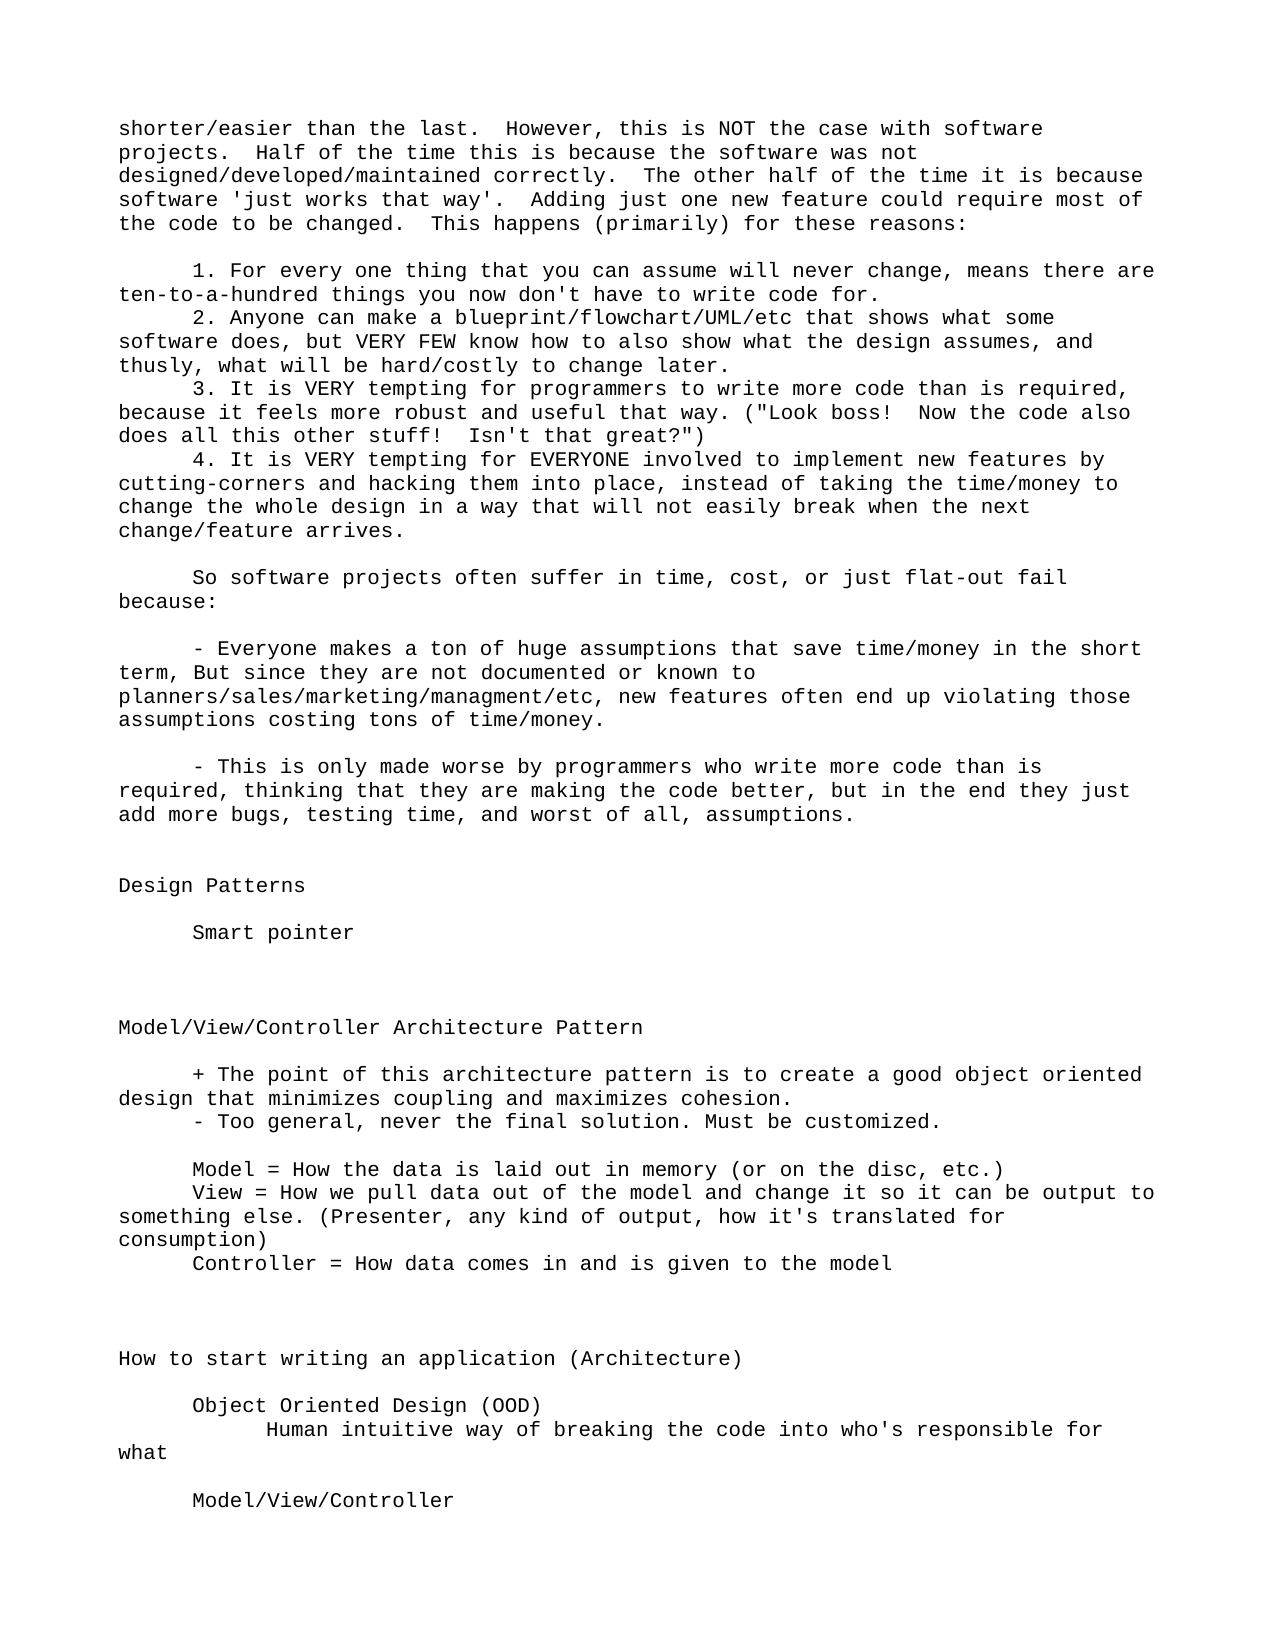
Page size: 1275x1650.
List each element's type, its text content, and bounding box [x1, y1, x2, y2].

text Object Oriented Design (OOD) [118, 1395, 1157, 1419]
text View = How we pull data out of the model and change it so it can be output to something else. (Presenter, any kind of output, how it's translated for consumption) [118, 1182, 1157, 1253]
text Smart pointer [118, 922, 1157, 946]
text 4. It is VERY tempting for EVERYONE involved to implement new features by cutting-corners and hacking them into place, instead of taking the time/money to change the whole design in a way that will not easily break when the next change/feature arrives. [118, 449, 1157, 544]
text Model = How the data is laid out in memory (or on the disc, etc.) [118, 1158, 1157, 1182]
text Controller = How data comes in and is given to the model [118, 1253, 1157, 1277]
text Model/View/Controller Architecture Pattern [118, 1017, 1157, 1040]
text - Everyone makes a ton of huge assumptions that save time/money in the short term, But since they are not documented or known to planners/sales/marketing/managment/etc, new features often end up violating those assumptions costing tons of time/money. [118, 638, 1157, 733]
text 2. Anyone can make a blueprint/flowchart/UML/etc that shows what some software does, but VERY FEW know how to also show what the design assumes, and thusly, what will be hard/costly to change later. [118, 307, 1157, 378]
text - Too general, never the final solution. Must be customized. [118, 1111, 1157, 1135]
text 1. For every one thing that you can assume will never change, means there are ten-to-a-hundred things you now don't have to write code for. [118, 260, 1157, 307]
text 3. It is VERY tempting for programmers to write more code than is required, because it feels more robust and useful that way. ("Look boss! Now the code also does all this other stuff! Isn't that great?") [118, 378, 1157, 449]
text So software projects often suffer in time, cost, or just flat-out fail because: [118, 567, 1157, 615]
text + The point of this architecture pattern is to create a good object oriented design that minimizes coupling and maximizes cohesion. [118, 1064, 1157, 1111]
text Model/View/Controller [118, 1489, 1157, 1513]
text shorter/easier than the last. However, this is NOT the case with software projects. Half of the time this is because the software was not designed/developed/maintained correctly. The other half of the time it is because software 'just works that way'. Adding just one new feature could require most of the code to be changed. This happens (primarily) for these reasons: [118, 118, 1157, 236]
text Human intuitive way of breaking the code into who's responsible for what [118, 1419, 1157, 1466]
text How to start writing an application (Architecture) [118, 1348, 1157, 1371]
text - This is only made worse by programmers who write more code than is required, thinking that they are making the code better, but in the end they just add more bugs, testing time, and worst of all, assumptions. [118, 757, 1157, 827]
text Design Patterns [118, 875, 1157, 898]
